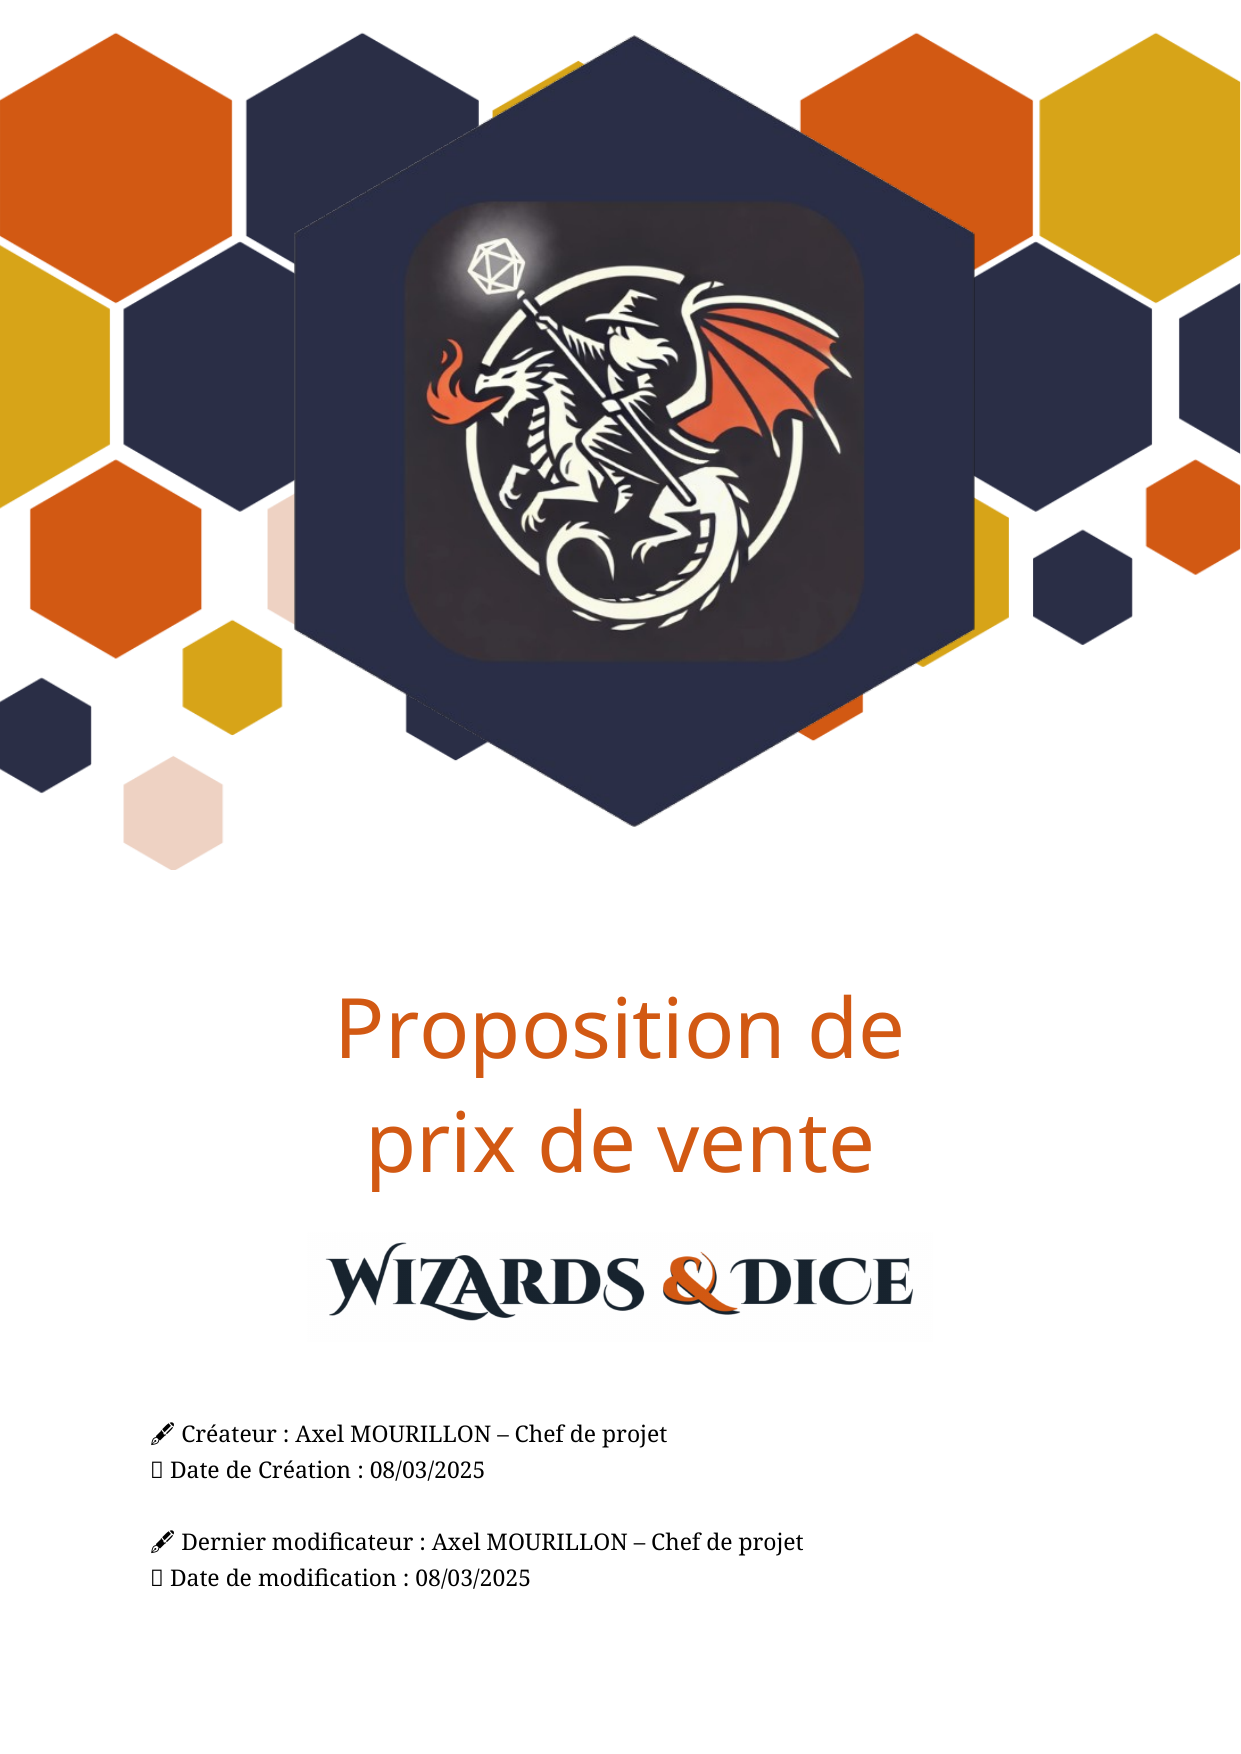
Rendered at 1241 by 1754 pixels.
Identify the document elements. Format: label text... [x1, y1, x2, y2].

text 🖋️ Créateur : Axel MOURILLON – Chef de projet [150, 1418, 1090, 1449]
title Proposition de prix de vente [150, 970, 1090, 1197]
picture [307, 1232, 934, 1342]
text 🖋️ Dernier modificateur : Axel MOURILLON – Chef de projet [150, 1526, 1090, 1557]
text 📅 Date de modification : 08/03/2025 [150, 1562, 1090, 1593]
picture [0, 18, 1241, 870]
text 📅 Date de Création : 08/03/2025 [150, 1454, 1090, 1485]
